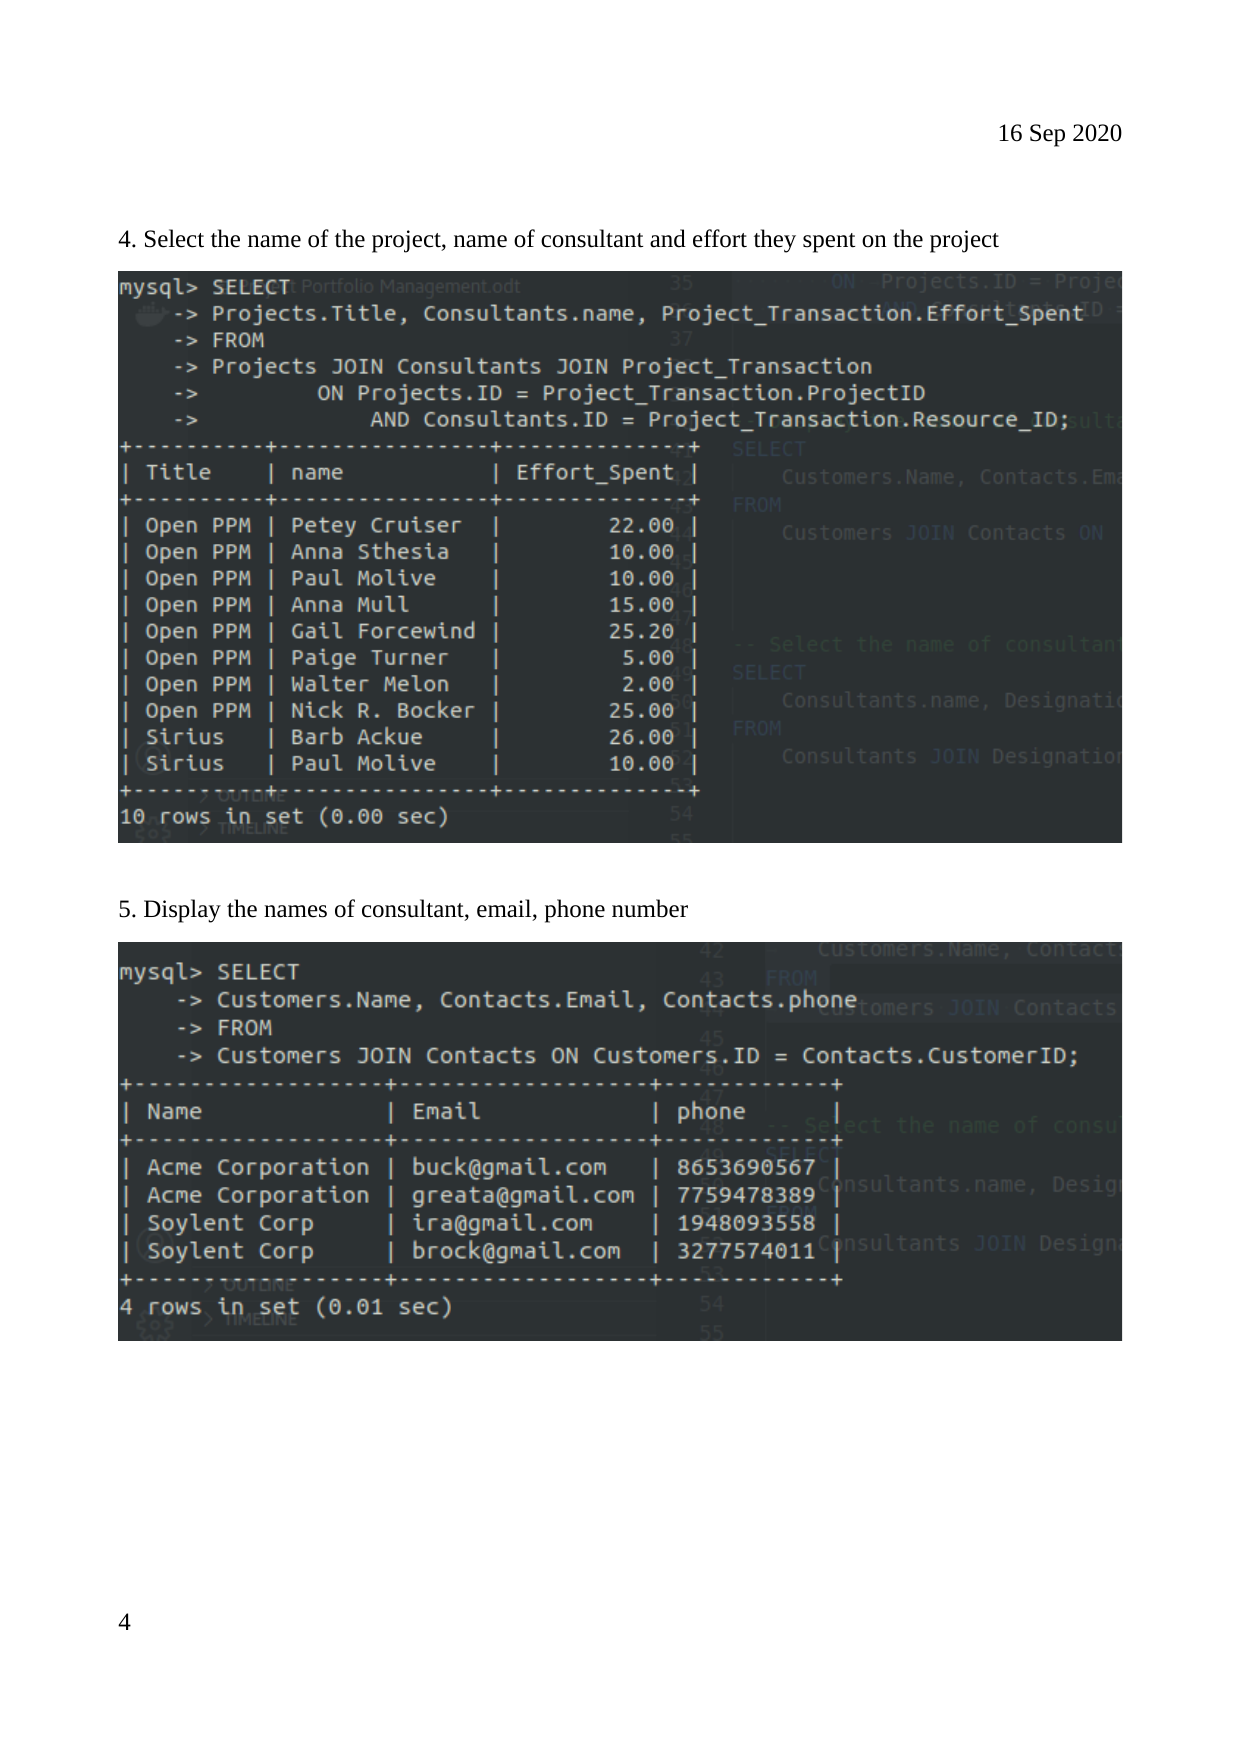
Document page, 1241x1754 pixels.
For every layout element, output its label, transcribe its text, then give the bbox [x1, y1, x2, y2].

picture [118, 271, 1123, 843]
text 4. Select the name of the project, name of consultant and effort they spent on the project [118, 224, 1122, 253]
picture [118, 942, 1123, 1341]
text 5. Display the names of consultant, email, phone number [118, 894, 1122, 923]
